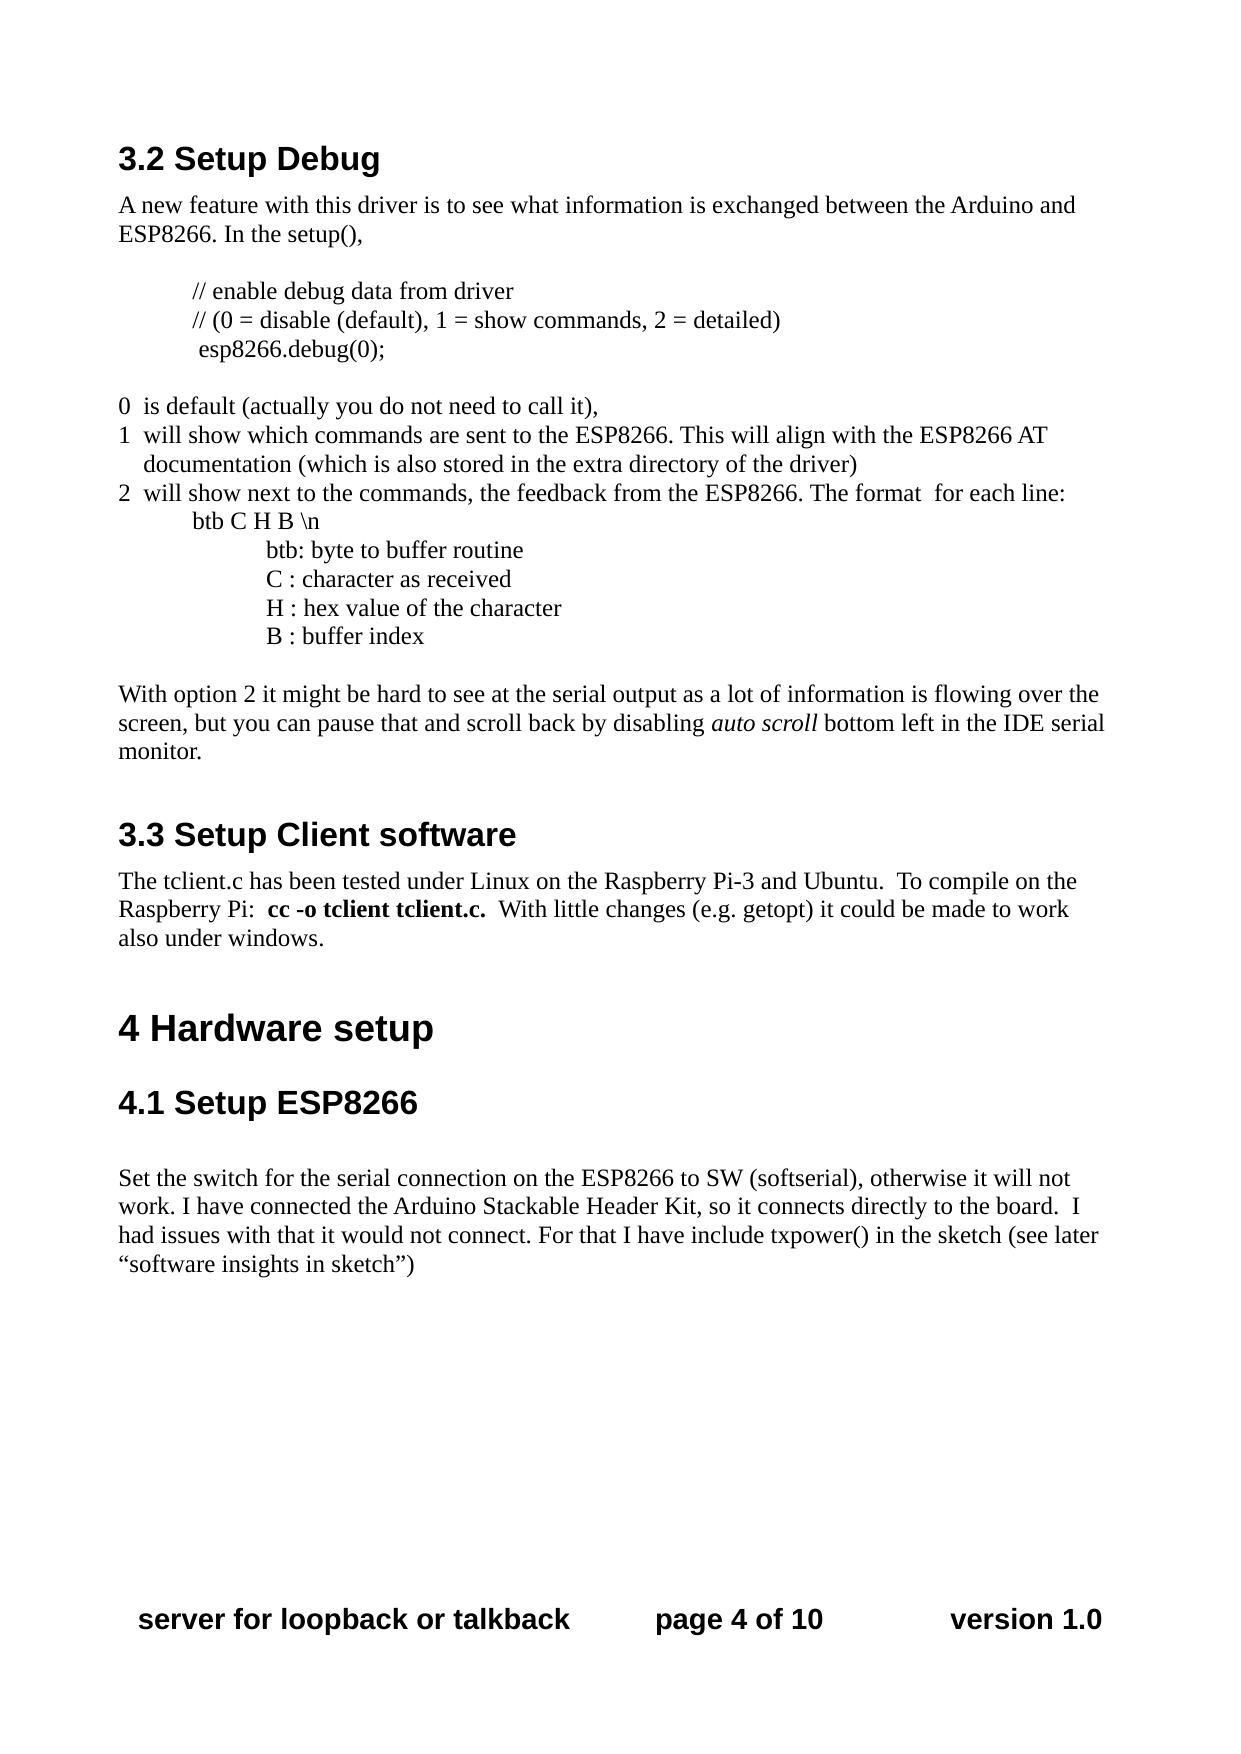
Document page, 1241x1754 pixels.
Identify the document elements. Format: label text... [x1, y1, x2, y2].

text B : buffer index [118, 621, 1122, 650]
text H : hex value of the character [118, 593, 1122, 621]
text btb: byte to buffer routine [118, 535, 1122, 564]
text The tclient.c has been tested under Linux on the Raspberry Pi-3 and Ubuntu. To compile on the Raspberry Pi: cc -o tclient tclient.c. With little changes (e.g. getopt) it could be made to work [118, 866, 1122, 923]
text esp8266.debug(0); [118, 334, 1122, 363]
text C : character as received [118, 564, 1122, 593]
subtitle 3.3 Setup Client software [118, 815, 1122, 853]
text btb C H B \n [118, 506, 1122, 535]
subtitle 4.1 Setup ESP8266 [118, 1083, 1122, 1121]
text A new feature with this driver is to see what information is exchanged between the Arduino and ESP8266. In the setup(), [118, 190, 1122, 248]
text // (0 = disable (default), 1 = show commands, 2 = detailed) [118, 305, 1122, 334]
subtitle 3.2 Setup Debug [118, 139, 1122, 178]
text also under windows. [118, 923, 1122, 952]
text 0 is default (actually you do not need to call it), [118, 391, 1122, 420]
text 1 will show which commands are sent to the ESP8266. This will align with the ESP8266 AT [118, 420, 1122, 449]
text With option 2 it might be hard to see at the serial output as a lot of information is flowing over the screen, but you can pause that and scroll back by disabling auto scroll bottom left in the IDE serial monitor. [118, 679, 1122, 765]
text Set the switch for the serial connection on the ESP8266 to SW (softserial), otherwise it will not work. I have connected the Arduino Stackable Header Kit, so it connects directly to the board. I had issues with that it would not connect. For that I have include txpower() in the sketch (see later “software insights in sketch”) [118, 1163, 1122, 1278]
text documentation (which is also stored in the extra directory of the driver) [118, 449, 1122, 478]
text // enable debug data from driver [118, 276, 1122, 305]
text 2 will show next to the commands, the feedback from the ESP8266. The format for each line: [118, 478, 1122, 506]
subtitle 4 Hardware setup [118, 1006, 1122, 1049]
